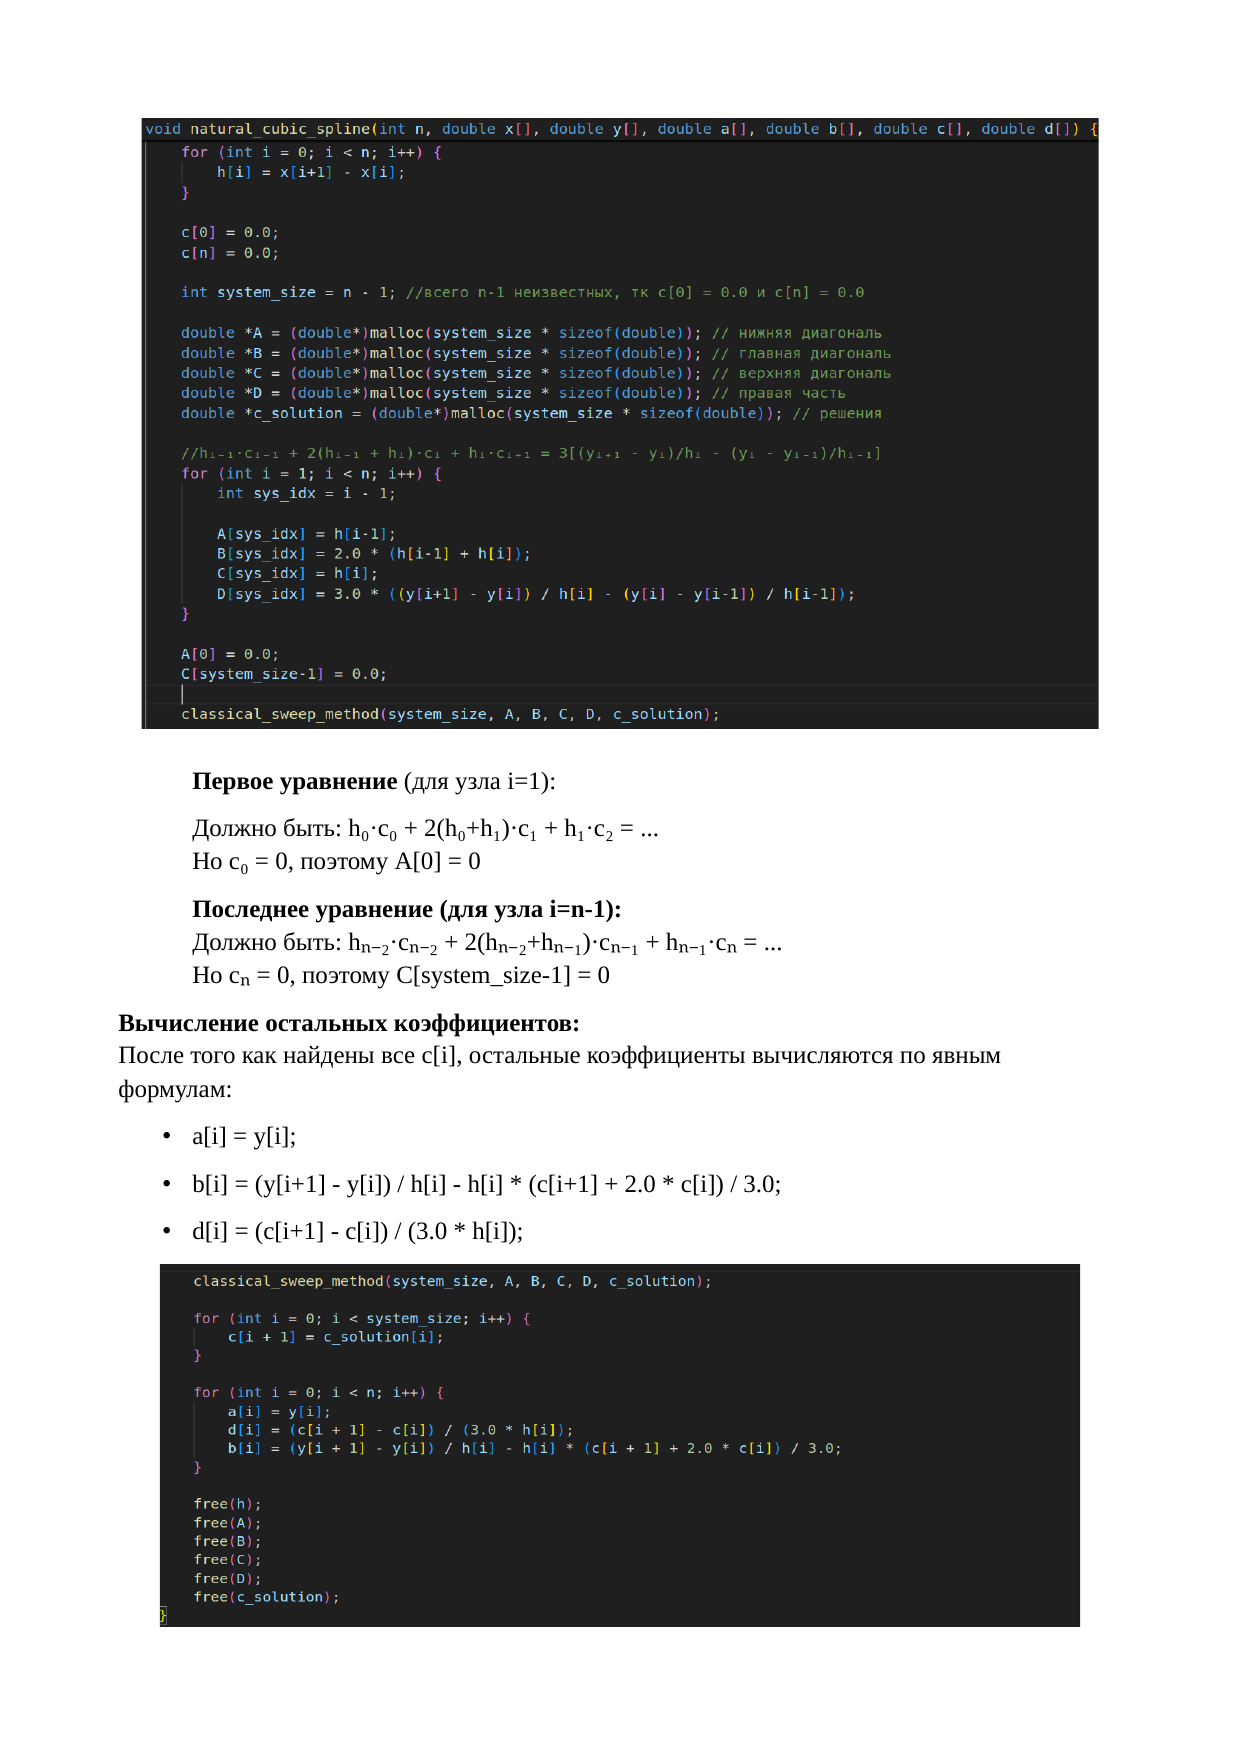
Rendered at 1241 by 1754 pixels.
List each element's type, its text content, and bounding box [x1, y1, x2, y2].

list Должно быть: h₀·c₀ + 2(h₀+h₁)·c₁ + h₁·c₂ = ... Но c₀ = 0, поэтому A[0] = 0 [162, 813, 1122, 875]
list d[i] = (c[i+1] - c[i]) / (3.0 * h[i]); [162, 1216, 1122, 1245]
list Первое уравнение (для узла i=1): [162, 118, 1122, 794]
picture [159, 1264, 1081, 1627]
list a[i] = y[i]; [162, 1121, 1122, 1150]
list b[i] = (y[i+1] - y[i]) / h[i] - h[i] * (c[i+1] + 2.0 * c[i]) / 3.0; [162, 1169, 1122, 1198]
picture [141, 118, 1099, 729]
text Вычисление остальных коэффициентов: После того как найдены все c[i], остальные коэффициенты вычисляются по явным формулам: [118, 1008, 1122, 1102]
list Последнее уравнение (для узла i=n-1): Должно быть: hₙ₋₂·cₙ₋₂ + 2(hₙ₋₂+hₙ₋₁)·cₙ₋₁ + hₙ₋₁·cₙ = ... Но cₙ = 0, поэтому C[system_size-1] = 0 [162, 894, 1122, 989]
